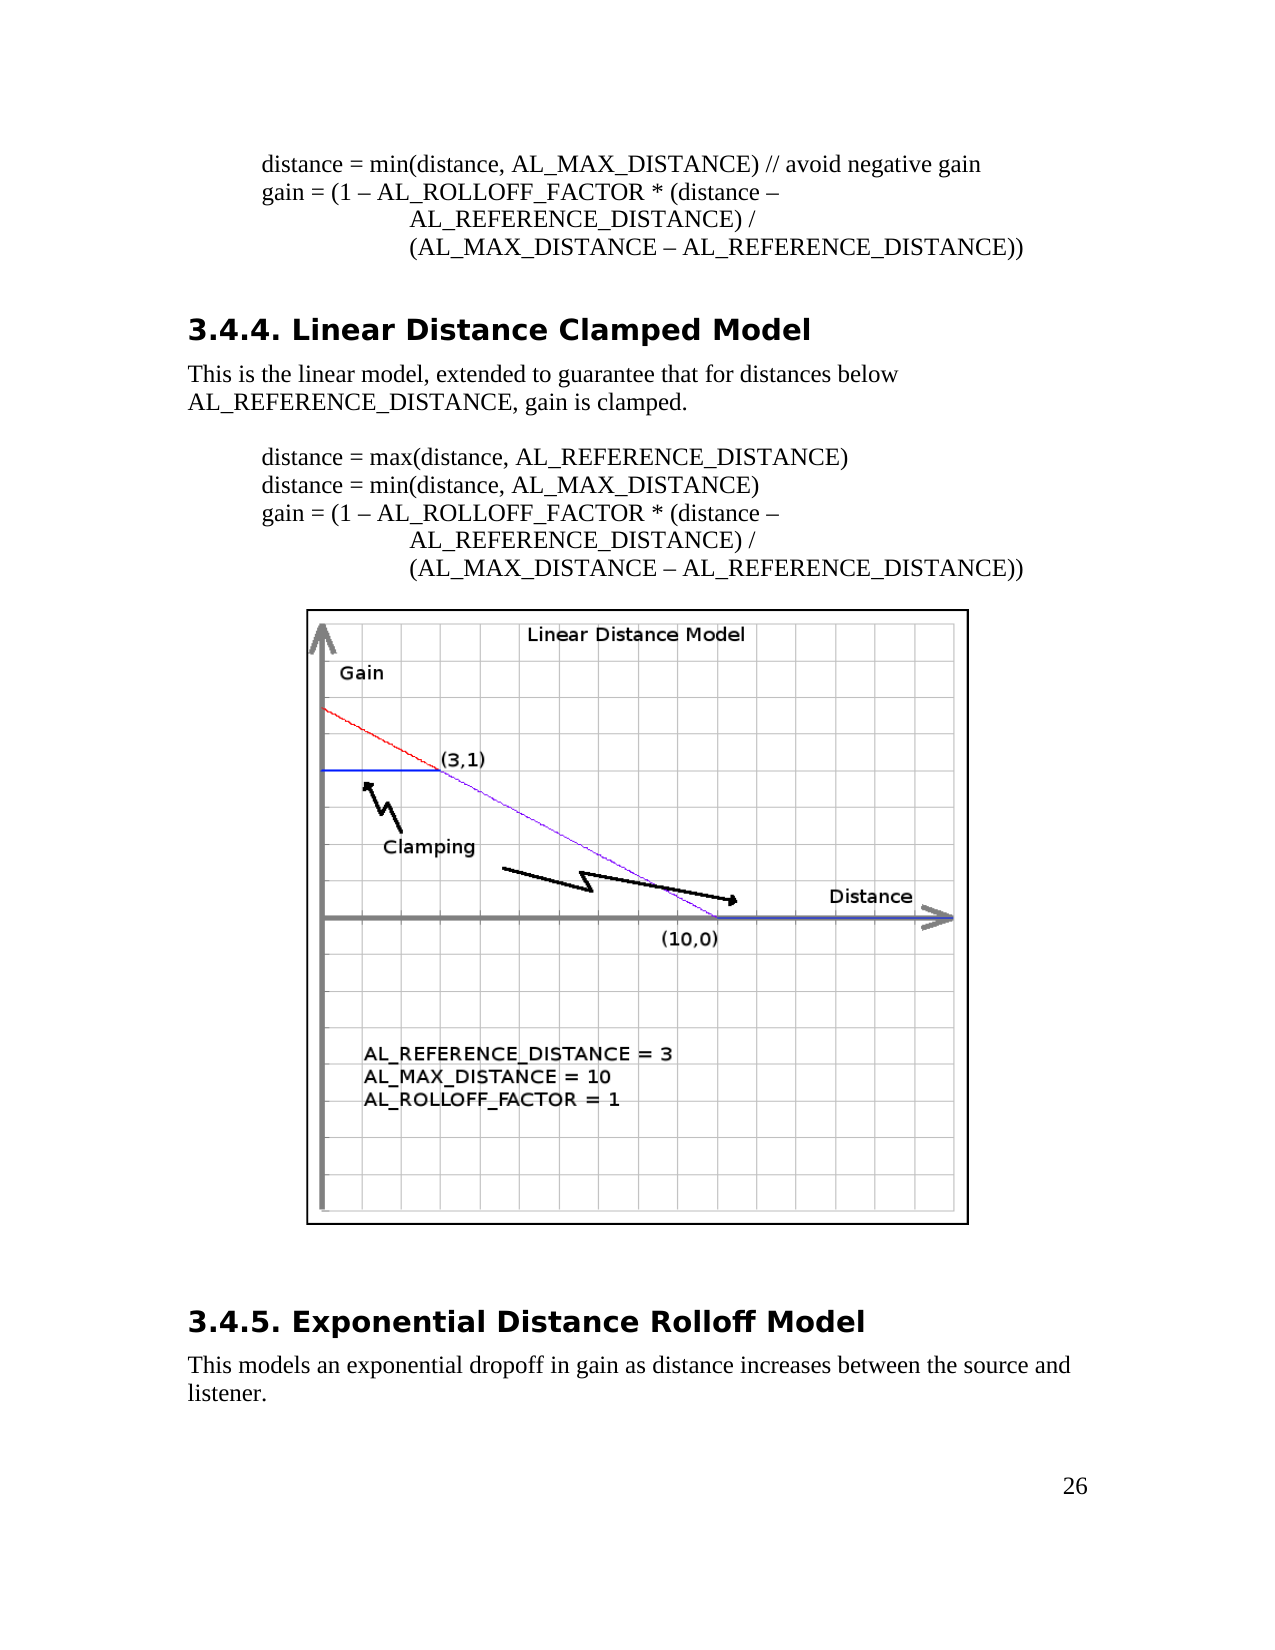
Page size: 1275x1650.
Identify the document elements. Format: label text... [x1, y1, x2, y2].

subtitle Linear Distance Clamped Model [187, 313, 1087, 348]
text distance = max(distance, AL_REFERENCE_DISTANCE) [187, 443, 1087, 471]
text This is the linear model, extended to guarantee that for distances below AL_REFERENCE_DISTANCE, gain is clamped. [187, 360, 1087, 416]
text AL_REFERENCE_DISTANCE) / [187, 205, 1087, 233]
text (AL_MAX_DISTANCE – AL_REFERENCE_DISTANCE)) [187, 233, 1087, 261]
text AL_REFERENCE_DISTANCE) / [187, 527, 1087, 554]
subtitle Exponential Distance Rolloff Model [187, 1305, 1087, 1339]
text gain = (1 – AL_ROLLOFF_FACTOR * (distance – [187, 178, 1087, 205]
text (AL_MAX_DISTANCE – AL_REFERENCE_DISTANCE)) [187, 554, 1087, 582]
text gain = (1 – AL_ROLLOFF_FACTOR * (distance – [187, 499, 1087, 527]
text distance = min(distance, AL_MAX_DISTANCE) [187, 471, 1087, 499]
picture [306, 609, 969, 1225]
text distance = min(distance, AL_MAX_DISTANCE) // avoid negative gain [187, 150, 1087, 178]
text This models an exponential dropoff in gain as distance increases between the source and listener. [187, 1352, 1087, 1407]
